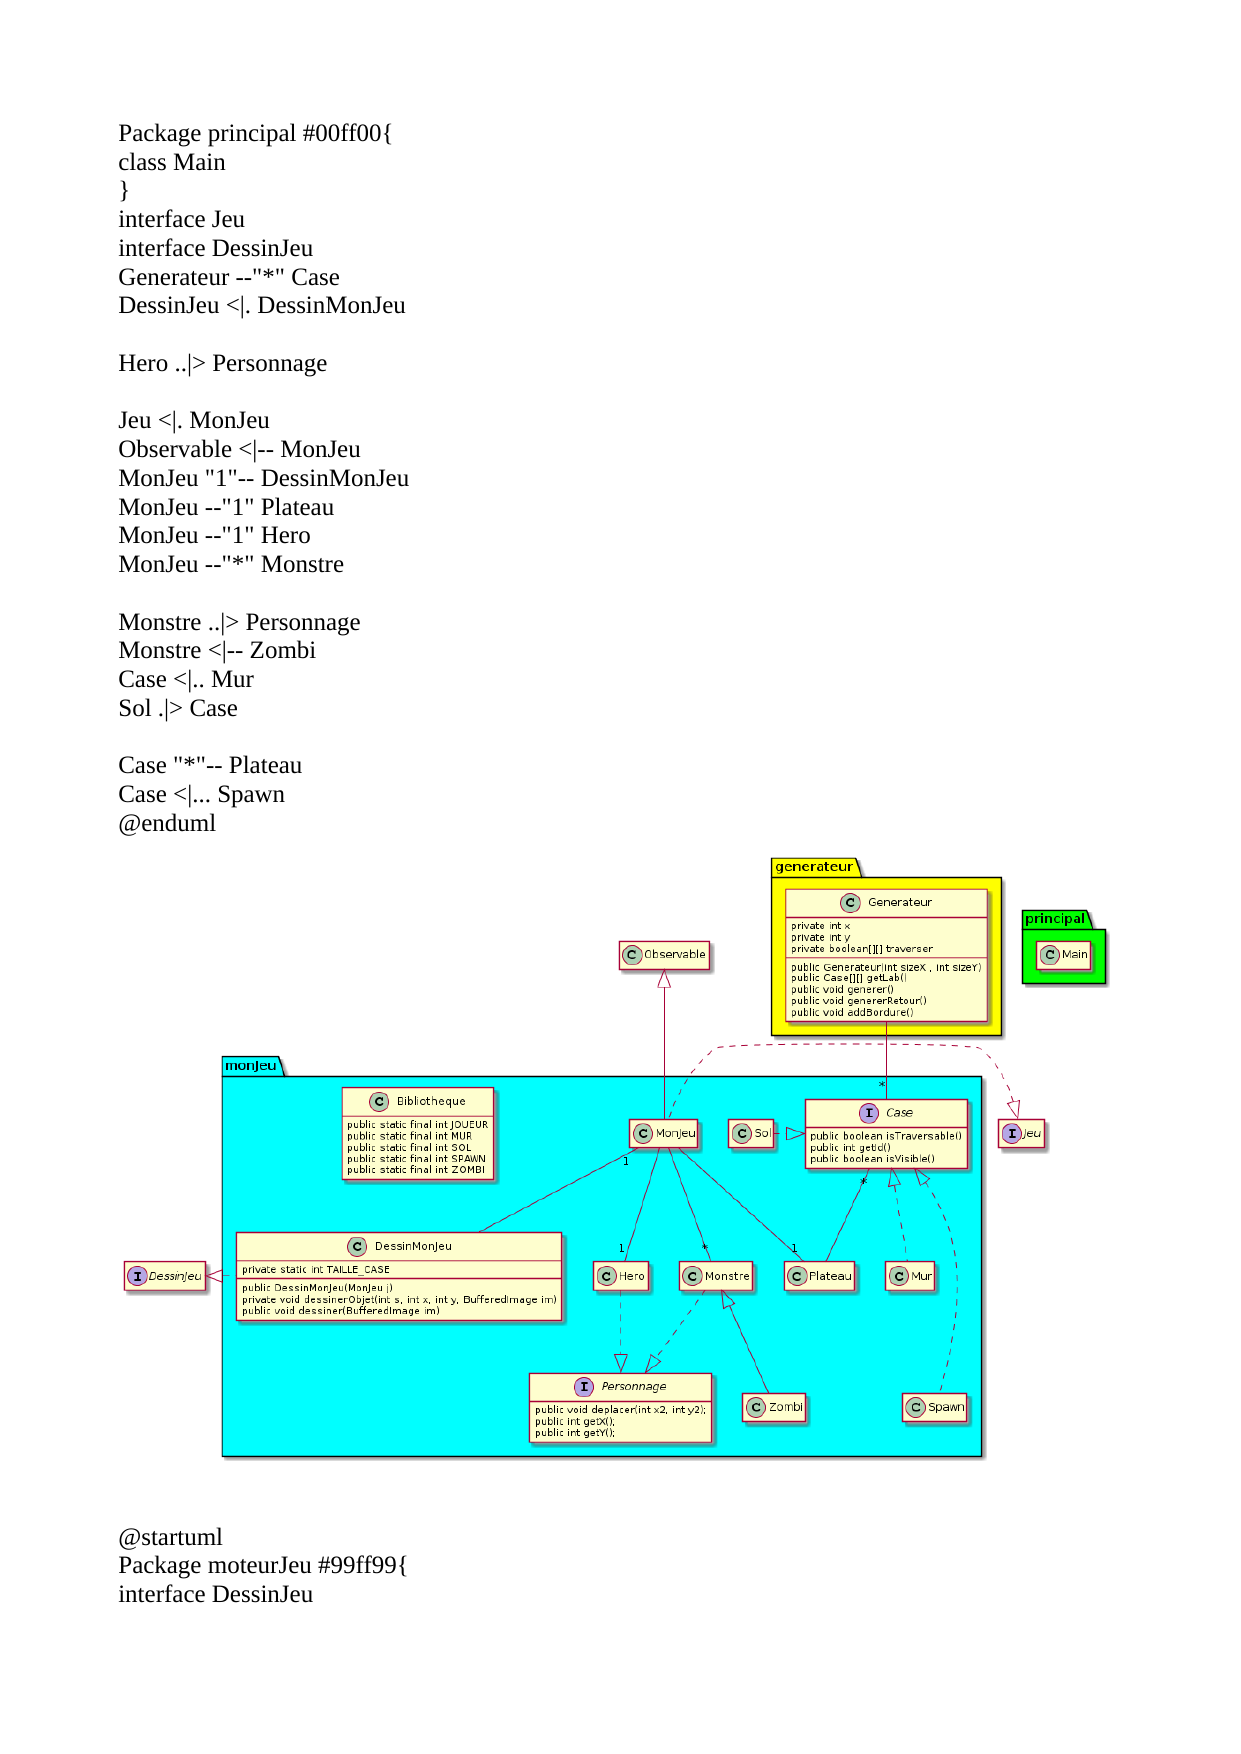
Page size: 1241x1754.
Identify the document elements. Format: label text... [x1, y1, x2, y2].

text @startuml [118, 1522, 1122, 1551]
text interface DessinJeu [118, 1579, 1122, 1608]
text MonJeu "1"-- DessinMonJeu [118, 463, 1122, 492]
picture [118, 836, 1123, 1465]
text class Main [118, 147, 1122, 176]
text Case "*"-- Plateau [118, 751, 1122, 779]
text MonJeu --"*" Monstre [118, 549, 1122, 578]
text Sol .|> Case [118, 693, 1122, 722]
text Hero ..|> Personnage [118, 348, 1122, 377]
text Case <|... Spawn [118, 779, 1122, 808]
text Case <|.. Mur [118, 664, 1122, 693]
text Package principal #00ff00{ [118, 118, 1122, 147]
text interface DessinJeu [118, 233, 1122, 262]
text Generateur --"*" Case [118, 262, 1122, 291]
text MonJeu --"1" Plateau [118, 492, 1122, 521]
text Monstre <|-- Zombi [118, 636, 1122, 664]
text interface Jeu [118, 204, 1122, 233]
text @enduml [118, 808, 1122, 836]
text Monstre ..|> Personnage [118, 607, 1122, 636]
text DessinJeu <|. DessinMonJeu [118, 291, 1122, 319]
text Package moteurJeu #99ff99{ [118, 1551, 1122, 1579]
text MonJeu --"1" Hero [118, 521, 1122, 549]
text } [118, 176, 1122, 204]
text Jeu <|. MonJeu [118, 406, 1122, 434]
text Observable <|-- MonJeu [118, 434, 1122, 463]
